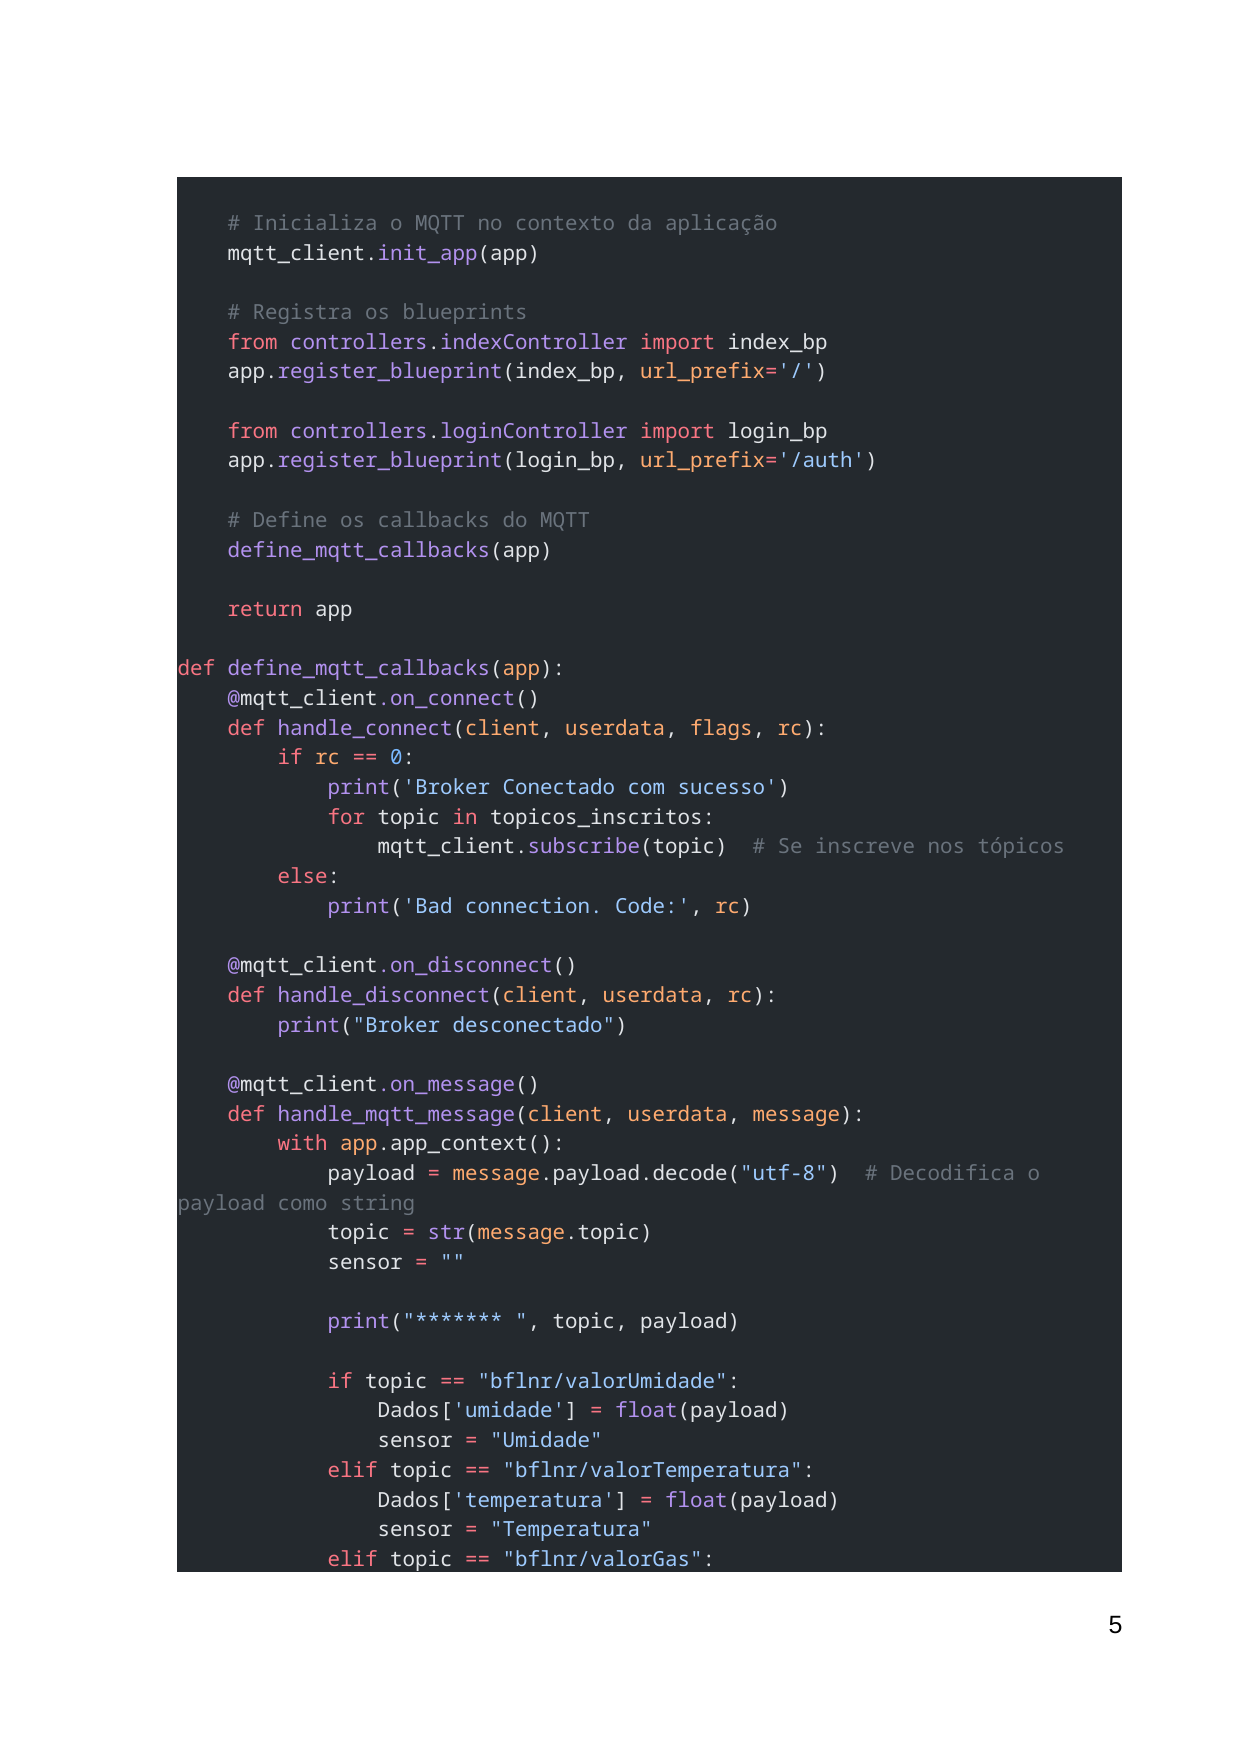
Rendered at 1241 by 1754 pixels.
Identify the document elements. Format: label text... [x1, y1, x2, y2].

text # Inicializa o MQTT no contexto da aplicação [177, 207, 1122, 237]
text def handle_disconnect(client, userdata, rc): [177, 979, 1122, 1008]
text @mqtt_client.on_message() [177, 1068, 1122, 1097]
text # Define os callbacks do MQTT [177, 504, 1122, 533]
text print('Broker Conectado com sucesso') [177, 771, 1122, 801]
text print('Bad connection. Code:', rc) [177, 890, 1122, 919]
text mqtt_client.init_app(app) [177, 237, 1122, 266]
text def handle_connect(client, userdata, flags, rc): [177, 712, 1122, 741]
text def define_mqtt_callbacks(app): [177, 652, 1122, 682]
text else: [177, 860, 1122, 890]
text app.register_blueprint(login_bp, url_prefix='/auth') [177, 444, 1122, 474]
text topic = str(message.topic) [177, 1216, 1122, 1246]
text app.register_blueprint(index_bp, url_prefix='/') [177, 355, 1122, 385]
text mqtt_client.subscribe(topic) # Se inscreve nos tópicos [177, 830, 1122, 860]
text define_mqtt_callbacks(app) [177, 533, 1122, 563]
text sensor = "" [177, 1246, 1122, 1276]
text sensor = "Umidade" [177, 1424, 1122, 1454]
text if rc == 0: [177, 741, 1122, 771]
text @mqtt_client.on_disconnect() [177, 949, 1122, 979]
text from controllers.indexController import index_bp [177, 326, 1122, 355]
text payload = message.payload.decode("utf-8") # Decodifica o payload como string [177, 1157, 1122, 1216]
text with app.app_context(): [177, 1127, 1122, 1157]
text elif topic == "bflnr/valorTemperatura": [177, 1454, 1122, 1483]
text Dados['temperatura'] = float(payload) [177, 1483, 1122, 1513]
text if topic == "bflnr/valorUmidade": [177, 1365, 1122, 1394]
text # Registra os blueprints [177, 296, 1122, 326]
text print("Broker desconectado") [177, 1008, 1122, 1038]
text @mqtt_client.on_connect() [177, 682, 1122, 712]
text Dados['umidade'] = float(payload) [177, 1394, 1122, 1424]
text sensor = "Temperatura" [177, 1513, 1122, 1543]
text elif topic == "bflnr/valorGas": [177, 1543, 1122, 1572]
text for topic in topicos_inscritos: [177, 801, 1122, 830]
text return app [177, 593, 1122, 622]
text from controllers.loginController import login_bp [177, 415, 1122, 444]
text print("******* ", topic, payload) [177, 1305, 1122, 1335]
text def handle_mqtt_message(client, userdata, message): [177, 1097, 1122, 1127]
